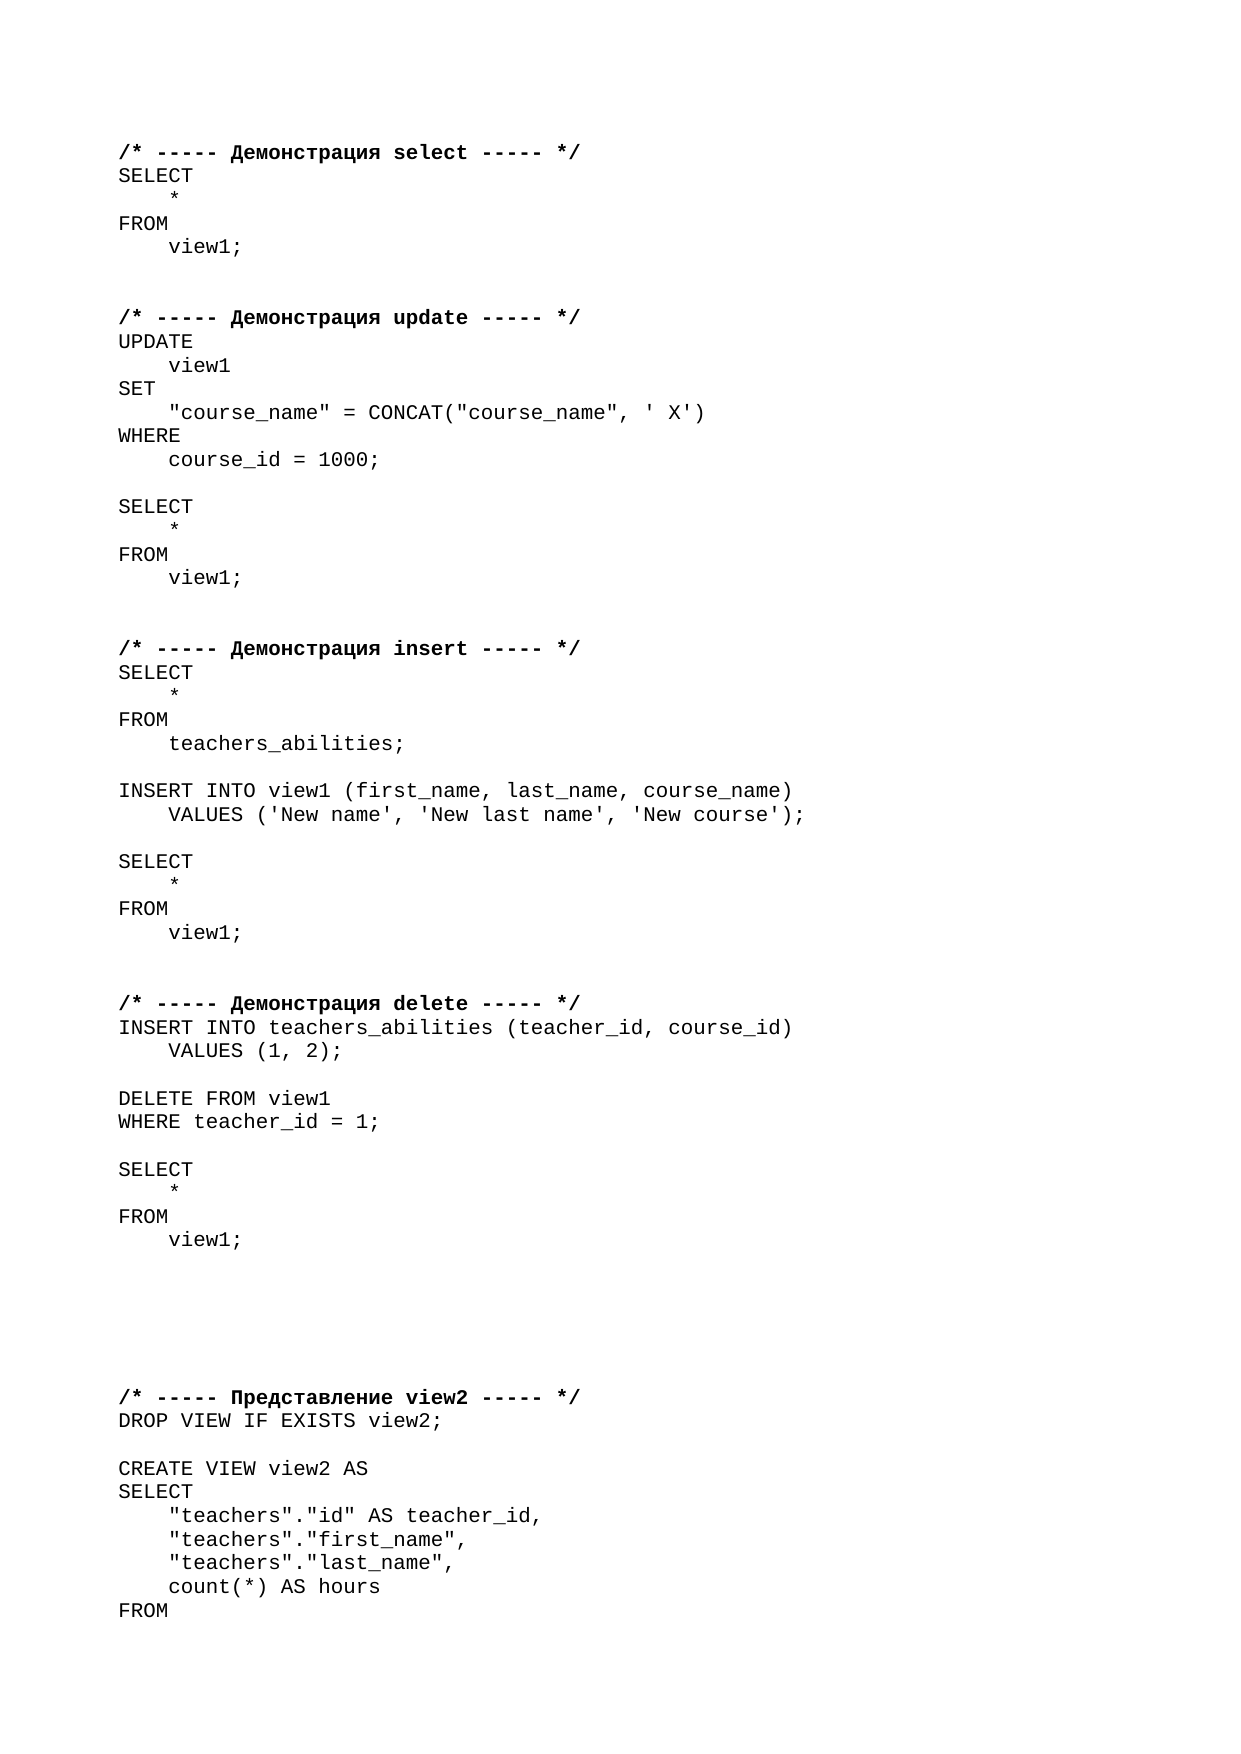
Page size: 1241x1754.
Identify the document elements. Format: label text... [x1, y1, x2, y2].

text FROM [118, 709, 1122, 733]
text SELECT [118, 165, 1122, 189]
text VALUES (1, 2); [118, 1040, 1122, 1064]
text course_id = 1000; [118, 449, 1122, 473]
text VALUES ('New name', 'New last name', 'New course'); [118, 804, 1122, 827]
text DELETE FROM view1 [118, 1088, 1122, 1111]
text /* ----- Демонстрация update ----- */ [118, 307, 1122, 331]
text UPDATE [118, 331, 1122, 354]
text * [118, 520, 1122, 544]
text WHERE [118, 426, 1122, 449]
text FROM [118, 544, 1122, 567]
text * [118, 686, 1122, 709]
text /* ----- Демонстрация delete ----- */ [118, 993, 1122, 1017]
text view1; [118, 567, 1122, 591]
text SELECT [118, 1158, 1122, 1182]
text DROP VIEW IF EXISTS view2; [118, 1411, 1122, 1434]
text /* ----- Демонстрация select ----- */ [118, 142, 1122, 165]
text FROM [118, 1206, 1122, 1229]
text SELECT [118, 662, 1122, 686]
text FROM [118, 898, 1122, 922]
text CREATE VIEW view2 AS [118, 1458, 1122, 1481]
text count(*) AS hours [118, 1576, 1122, 1600]
text WHERE teacher_id = 1; [118, 1111, 1122, 1135]
text SELECT [118, 496, 1122, 520]
text view1 [118, 354, 1122, 378]
text * [118, 875, 1122, 898]
text "teachers"."id" AS teacher_id, [118, 1505, 1122, 1529]
text view1; [118, 236, 1122, 260]
text "teachers"."last_name", [118, 1552, 1122, 1576]
text "course_name" = CONCAT("course_name", ' X') [118, 402, 1122, 426]
text view1; [118, 1229, 1122, 1253]
text /* ----- Представление view2 ----- */ [118, 1387, 1122, 1411]
text INSERT INTO view1 (first_name, last_name, course_name) [118, 780, 1122, 804]
text FROM [118, 1600, 1122, 1623]
text * [118, 189, 1122, 213]
text SET [118, 378, 1122, 402]
text view1; [118, 922, 1122, 946]
text SELECT [118, 1481, 1122, 1505]
text teachers_abilities; [118, 733, 1122, 757]
text SELECT [118, 851, 1122, 875]
text "teachers"."first_name", [118, 1529, 1122, 1552]
text /* ----- Демонстрация insert ----- */ [118, 638, 1122, 662]
text INSERT INTO teachers_abilities (teacher_id, course_id) [118, 1017, 1122, 1040]
text * [118, 1182, 1122, 1206]
text FROM [118, 213, 1122, 236]
